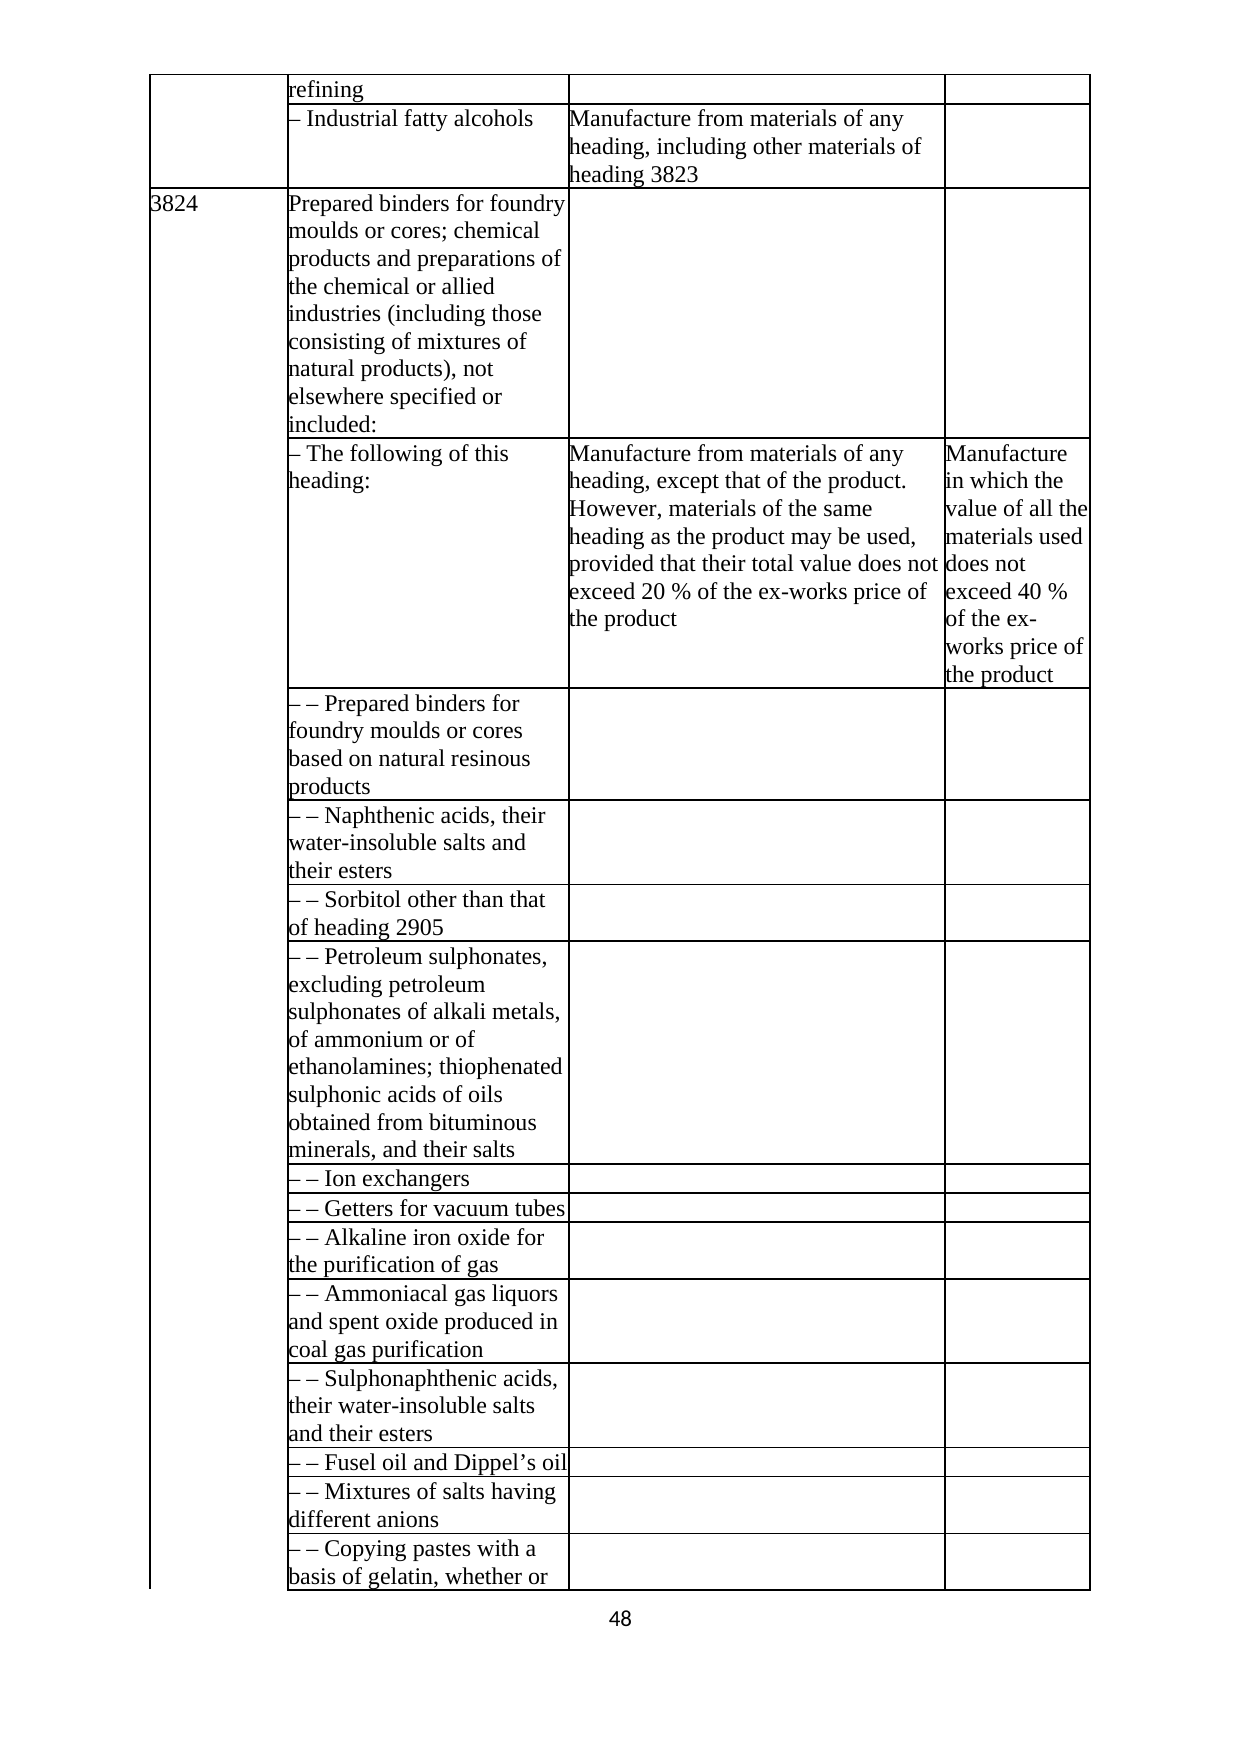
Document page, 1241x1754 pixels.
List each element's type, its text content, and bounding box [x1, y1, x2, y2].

table_cell [570, 1364, 944, 1447]
table_cell [946, 105, 1089, 187]
table_cell – – Getters for vacuum tubes [289, 1194, 568, 1221]
table_cell [946, 1534, 1089, 1589]
table_cell 3824 [151, 189, 287, 1589]
table_cell [946, 1364, 1089, 1447]
table_cell [946, 689, 1089, 799]
table_cell Manufacture in which the value of all the materials used does not exceed 40 % of the ex-works price of the product [946, 439, 1089, 687]
table_cell – – Petroleum sulphonates, excluding petroleum sulphonates of alkali metals, of ammonium or of ethanolamines; thiophenated sulphonic acids of oils obtained from bituminous minerals, and their salts [289, 942, 568, 1163]
table_cell – The following of this heading: [289, 439, 568, 687]
table_cell [570, 689, 944, 799]
table_cell [946, 942, 1089, 1163]
table_cell [946, 75, 1089, 103]
table_cell – – Naphthenic acids, their water-insoluble salts and their esters [289, 801, 568, 884]
table_cell [570, 1477, 944, 1533]
table_cell [570, 1280, 944, 1362]
table_cell Manufacture from materials of any heading, including other materials of heading 3823 [570, 105, 944, 187]
table_cell Prepared binders for foundry moulds or cores; chemical products and preparations of the chemical or allied industries (including those consisting of mixtures of natural products), not elsewhere specified or included: [289, 189, 568, 437]
table_cell [946, 189, 1089, 437]
table_cell [570, 1194, 944, 1221]
table_cell [946, 801, 1089, 884]
table_cell [151, 75, 287, 187]
table_cell – – Ion exchangers [289, 1165, 568, 1192]
table_cell refining [289, 75, 568, 103]
table_cell [570, 1165, 944, 1192]
table_cell [946, 1223, 1089, 1278]
table_cell – – Ammoniacal gas liquors and spent oxide produced in coal gas purification [289, 1280, 568, 1362]
table_cell [570, 1448, 944, 1476]
table_cell – – Fusel oil and Dippel’s oil [289, 1448, 568, 1476]
table_cell [570, 189, 944, 437]
table_cell [570, 942, 944, 1163]
table_cell [946, 1165, 1089, 1192]
table_cell [946, 1477, 1089, 1533]
table_cell – – Sulphonaphthenic acids, their water-insoluble salts and their esters [289, 1364, 568, 1447]
table_cell – – Prepared binders for foundry moulds or cores based on natural resinous products [289, 689, 568, 799]
table_cell – – Copying pastes with a basis of gelatin, whether or [289, 1534, 568, 1589]
table_cell [570, 885, 944, 940]
table_cell – Industrial fatty alcohols [289, 105, 568, 187]
table_cell – – Mixtures of salts having different anions [289, 1477, 568, 1533]
table_cell [570, 75, 944, 103]
table_cell – – Sorbitol other than that of heading 2905 [289, 885, 568, 940]
table_cell – – Alkaline iron oxide for the purification of gas [289, 1223, 568, 1278]
table_cell [946, 1194, 1089, 1221]
table_cell [946, 1280, 1089, 1362]
table_cell Manufacture from materials of any heading, except that of the product. However, materials of the same heading as the product may be used, provided that their total value does not exceed 20 % of the ex-works price of the product [570, 439, 944, 687]
table_cell [946, 1448, 1089, 1476]
table_cell [946, 885, 1089, 940]
table_cell [570, 1223, 944, 1278]
table_cell [570, 1534, 944, 1589]
table_cell [570, 801, 944, 884]
